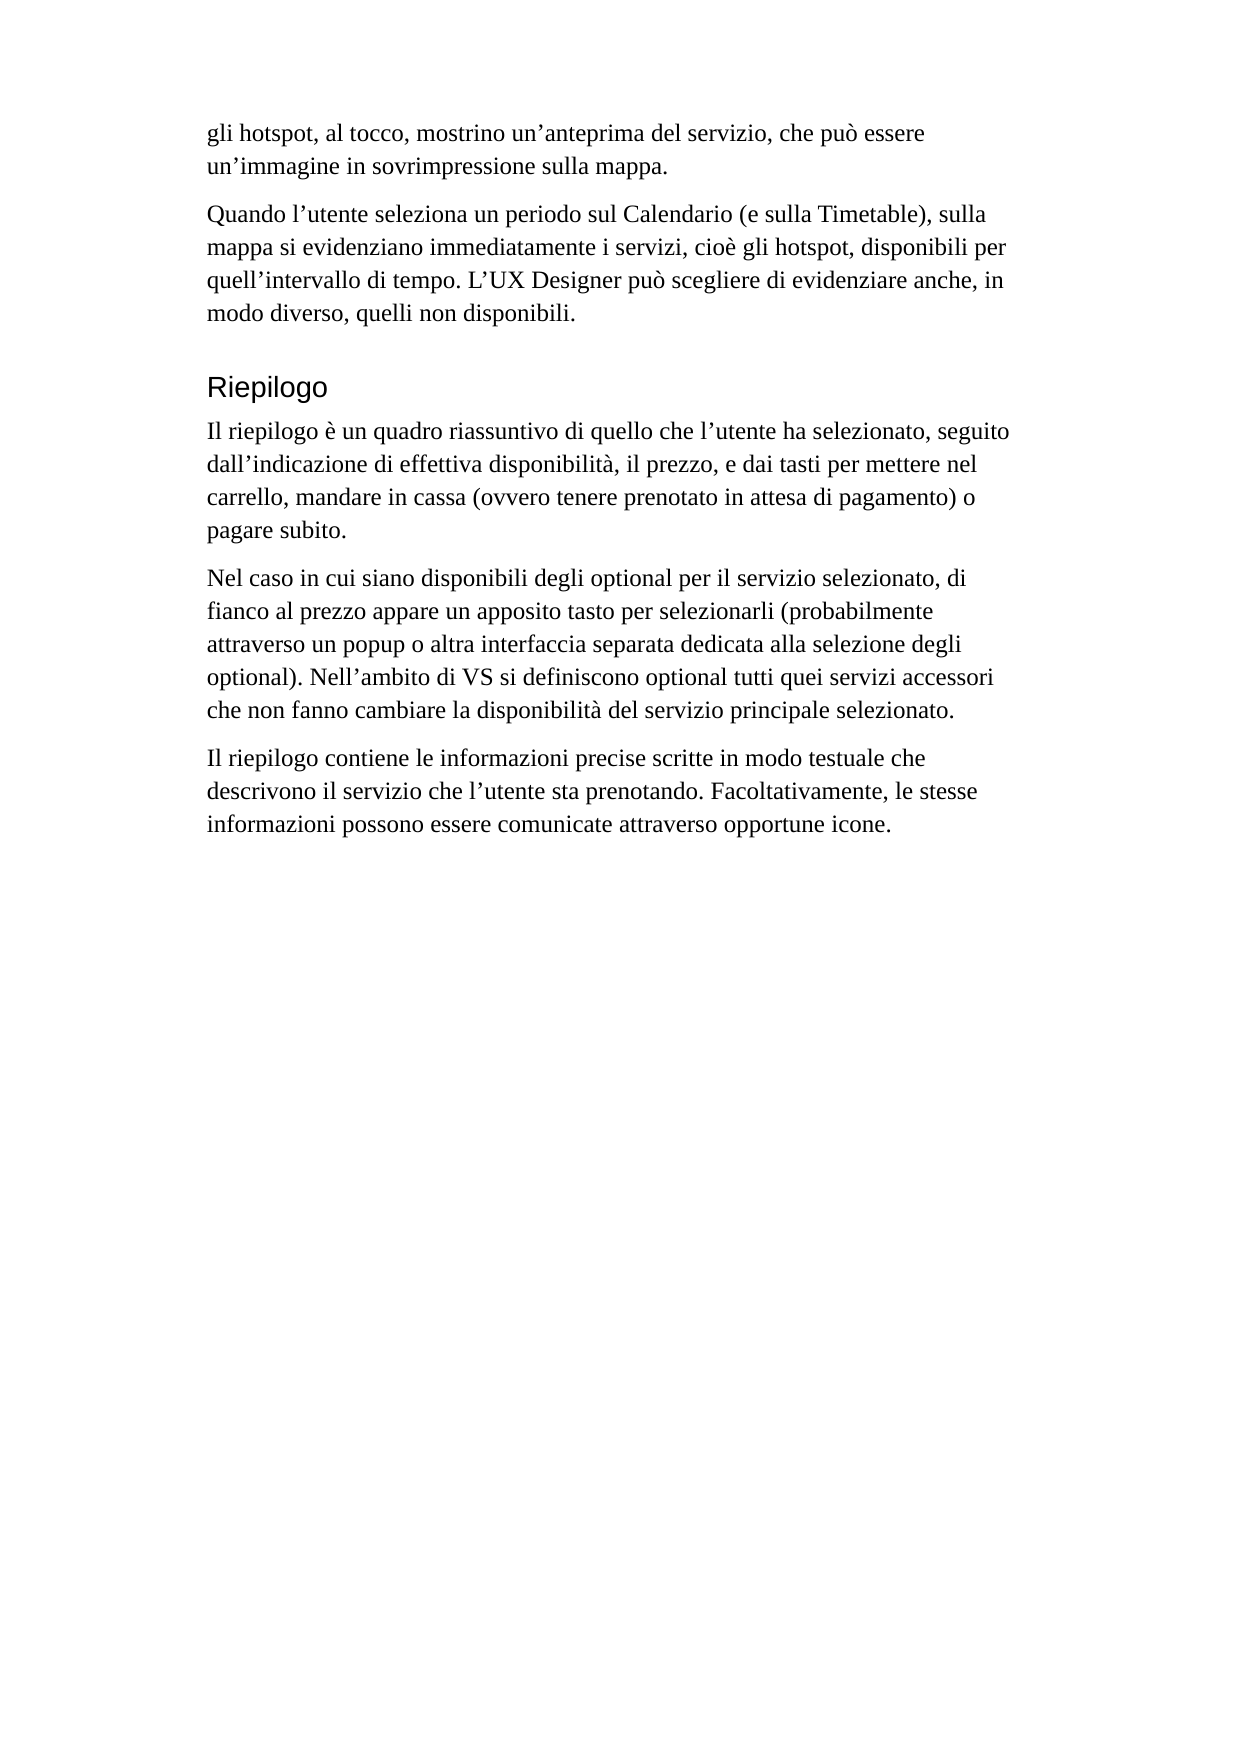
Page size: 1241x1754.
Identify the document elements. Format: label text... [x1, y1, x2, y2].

text Nel caso in cui siano disponibili degli optional per il servizio selezionato, di fianco al prezzo appare un apposito tasto per selezionarli (probabilmente attraverso un popup o altra interfaccia separata dedicata alla selezione degli optional). Nell’ambito di VS si definiscono optional tutti quei servizi accessori che non fanno cambiare la disponibilità del servizio principale selezionato. [207, 563, 1033, 724]
text Il riepilogo contiene le informazioni precise scritte in modo testuale che descrivono il servizio che l’utente sta prenotando. Facoltativamente, le stesse informazioni possono essere comunicate attraverso opportune icone. [207, 743, 1033, 838]
text Quando l’utente seleziona un periodo sul Calendario (e sulla Timetable), sulla mappa si evidenziano immediatamente i servizi, cioè gli hotspot, disponibili per quell’intervallo di tempo. L’UX Designer può scegliere di evidenziare anche, in modo diverso, quelli non disponibili. [207, 199, 1033, 327]
text gli hotspot, al tocco, mostrino un’anteprima del servizio, che può essere un’immagine in sovrimpressione sulla mappa. [207, 118, 1033, 180]
subtitle Riepilogo [207, 370, 1033, 404]
text Il riepilogo è un quadro riassuntivo di quello che l’utente ha selezionato, seguito dall’indicazione di effettiva disponibilità, il prezzo, e dai tasti per mettere nel carrello, mandare in cassa (ovvero tenere prenotato in attesa di pagamento) o pagare subito. [207, 416, 1033, 544]
